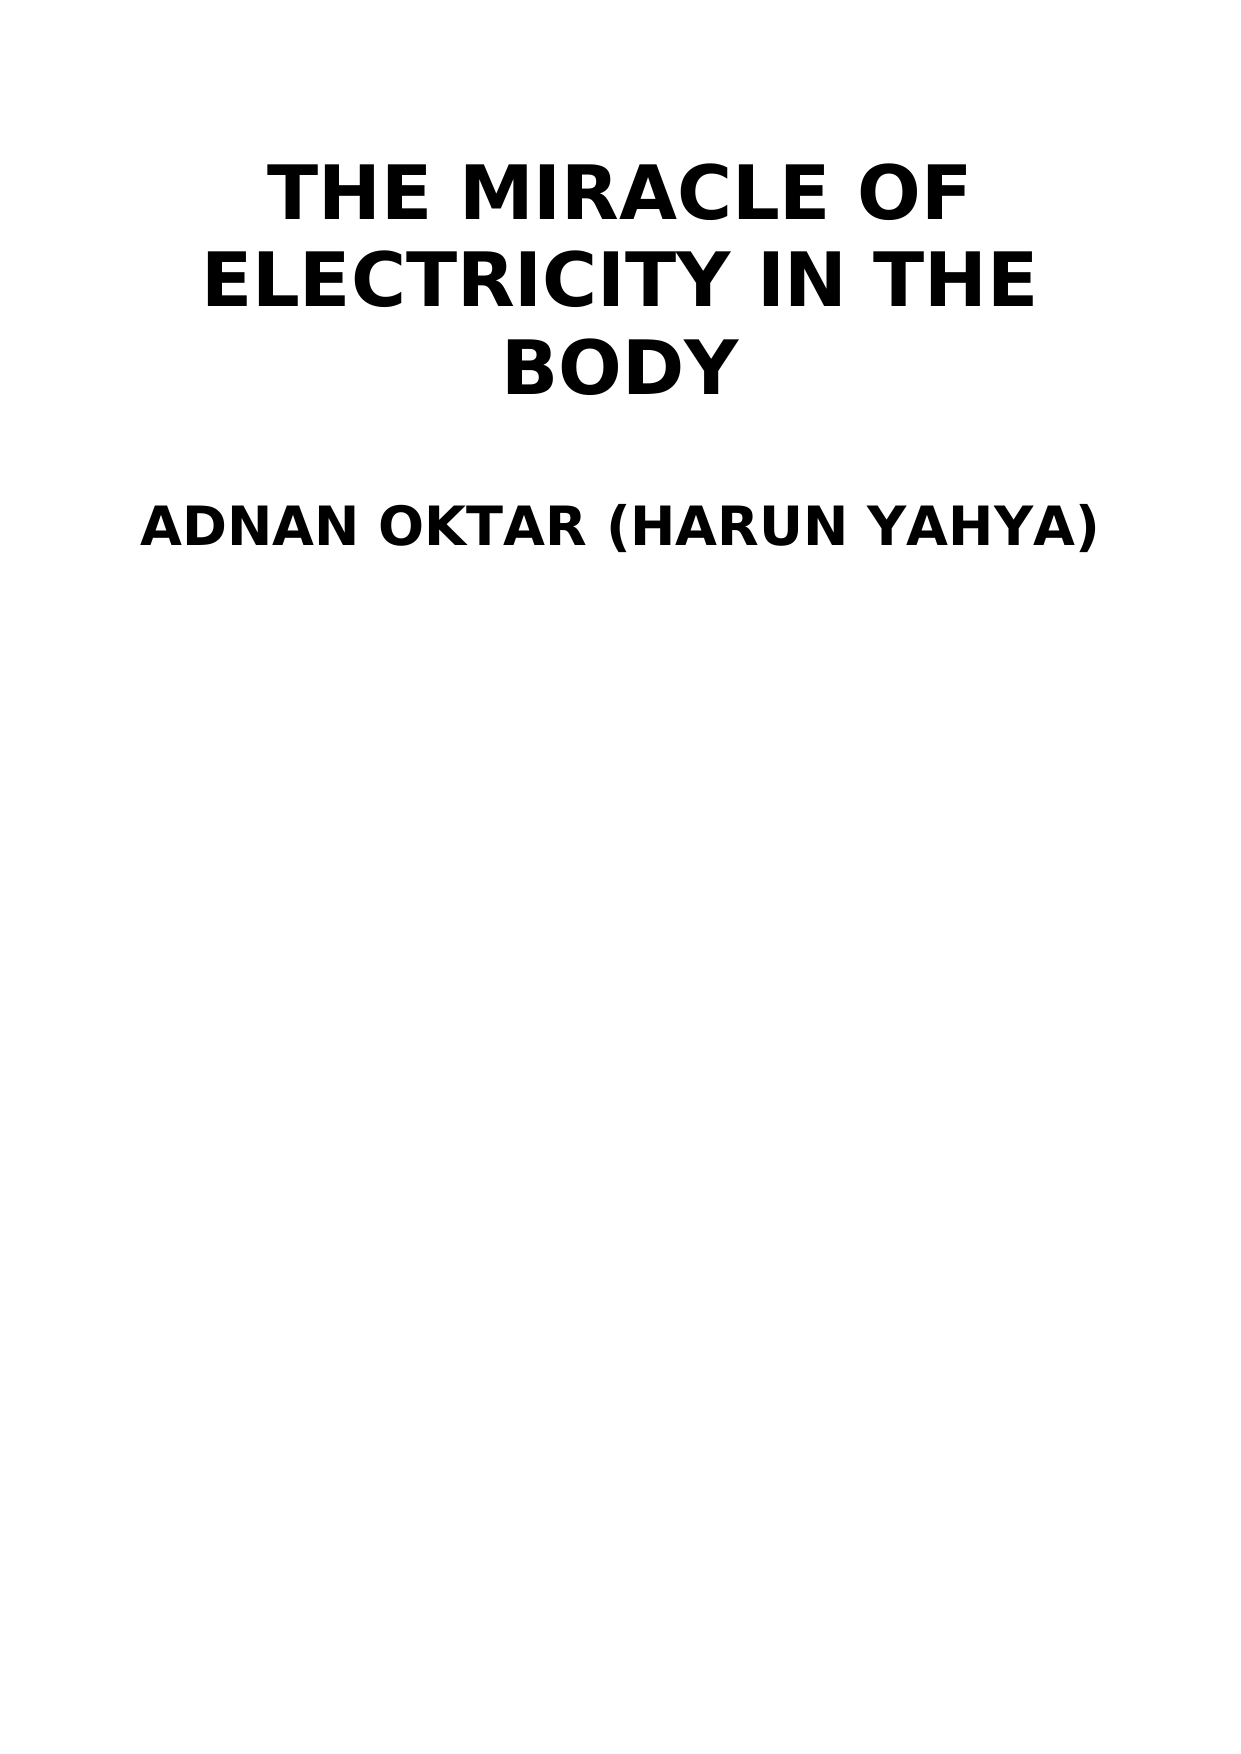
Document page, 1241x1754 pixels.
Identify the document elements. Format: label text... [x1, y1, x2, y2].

subtitle THE MIRACLE OF ELECTRICITY IN THE BODY [75, 150, 1165, 412]
text ADNAN OKTAR (HARUN YAHYA) [75, 495, 1165, 558]
